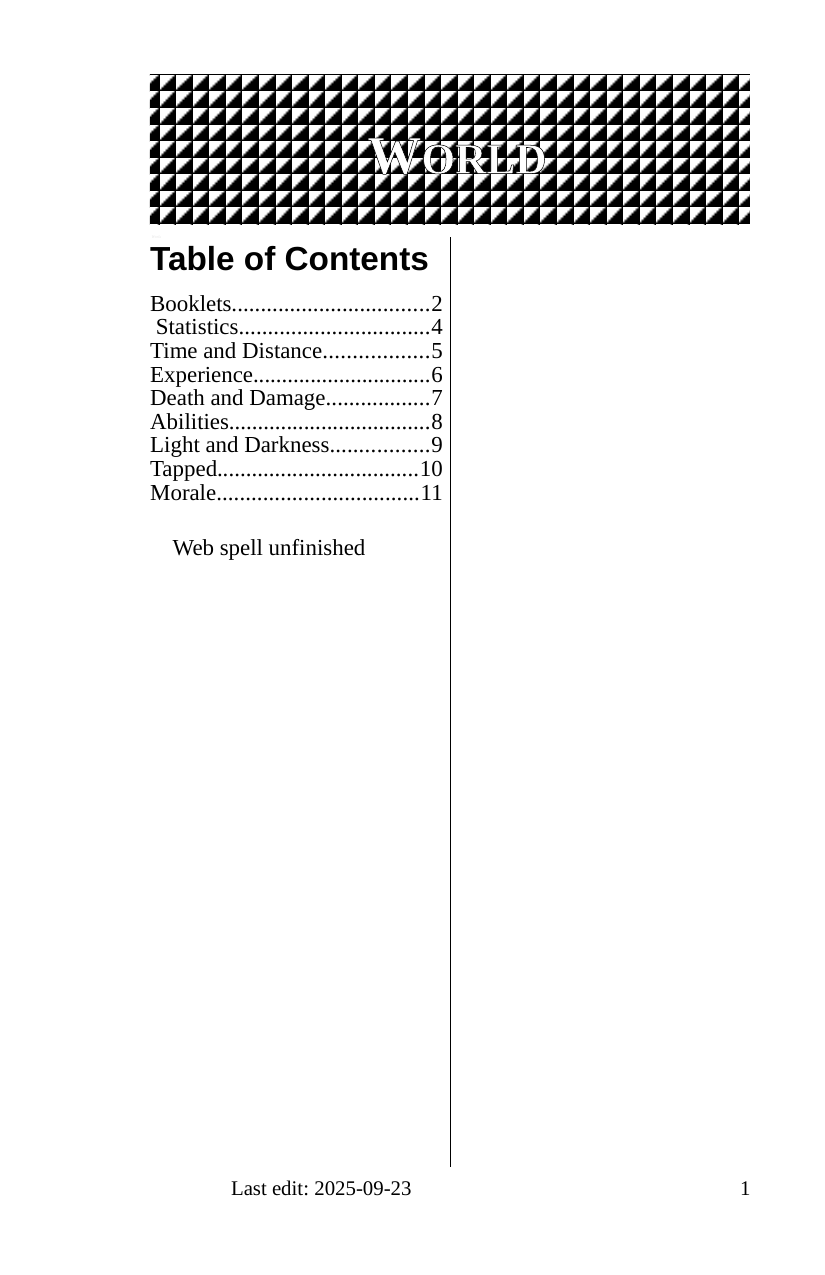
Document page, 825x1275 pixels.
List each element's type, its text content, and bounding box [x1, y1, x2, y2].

picture [149, 74, 750, 225]
text Light and Darkness 9 [150, 434, 442, 458]
text Tapped 10 [150, 458, 442, 481]
subtitle Table of Contents [150, 239, 442, 278]
text Morale 11 [150, 481, 442, 505]
text Experience 6 [150, 363, 442, 387]
text Abilities 8 [150, 410, 442, 434]
text Statistics 4 [150, 316, 442, 339]
text Web spell unfinished [150, 534, 442, 561]
text Booklets 2 [150, 292, 442, 316]
text Death and Damage 7 [150, 387, 442, 410]
text Time and Distance 5 [150, 339, 442, 363]
